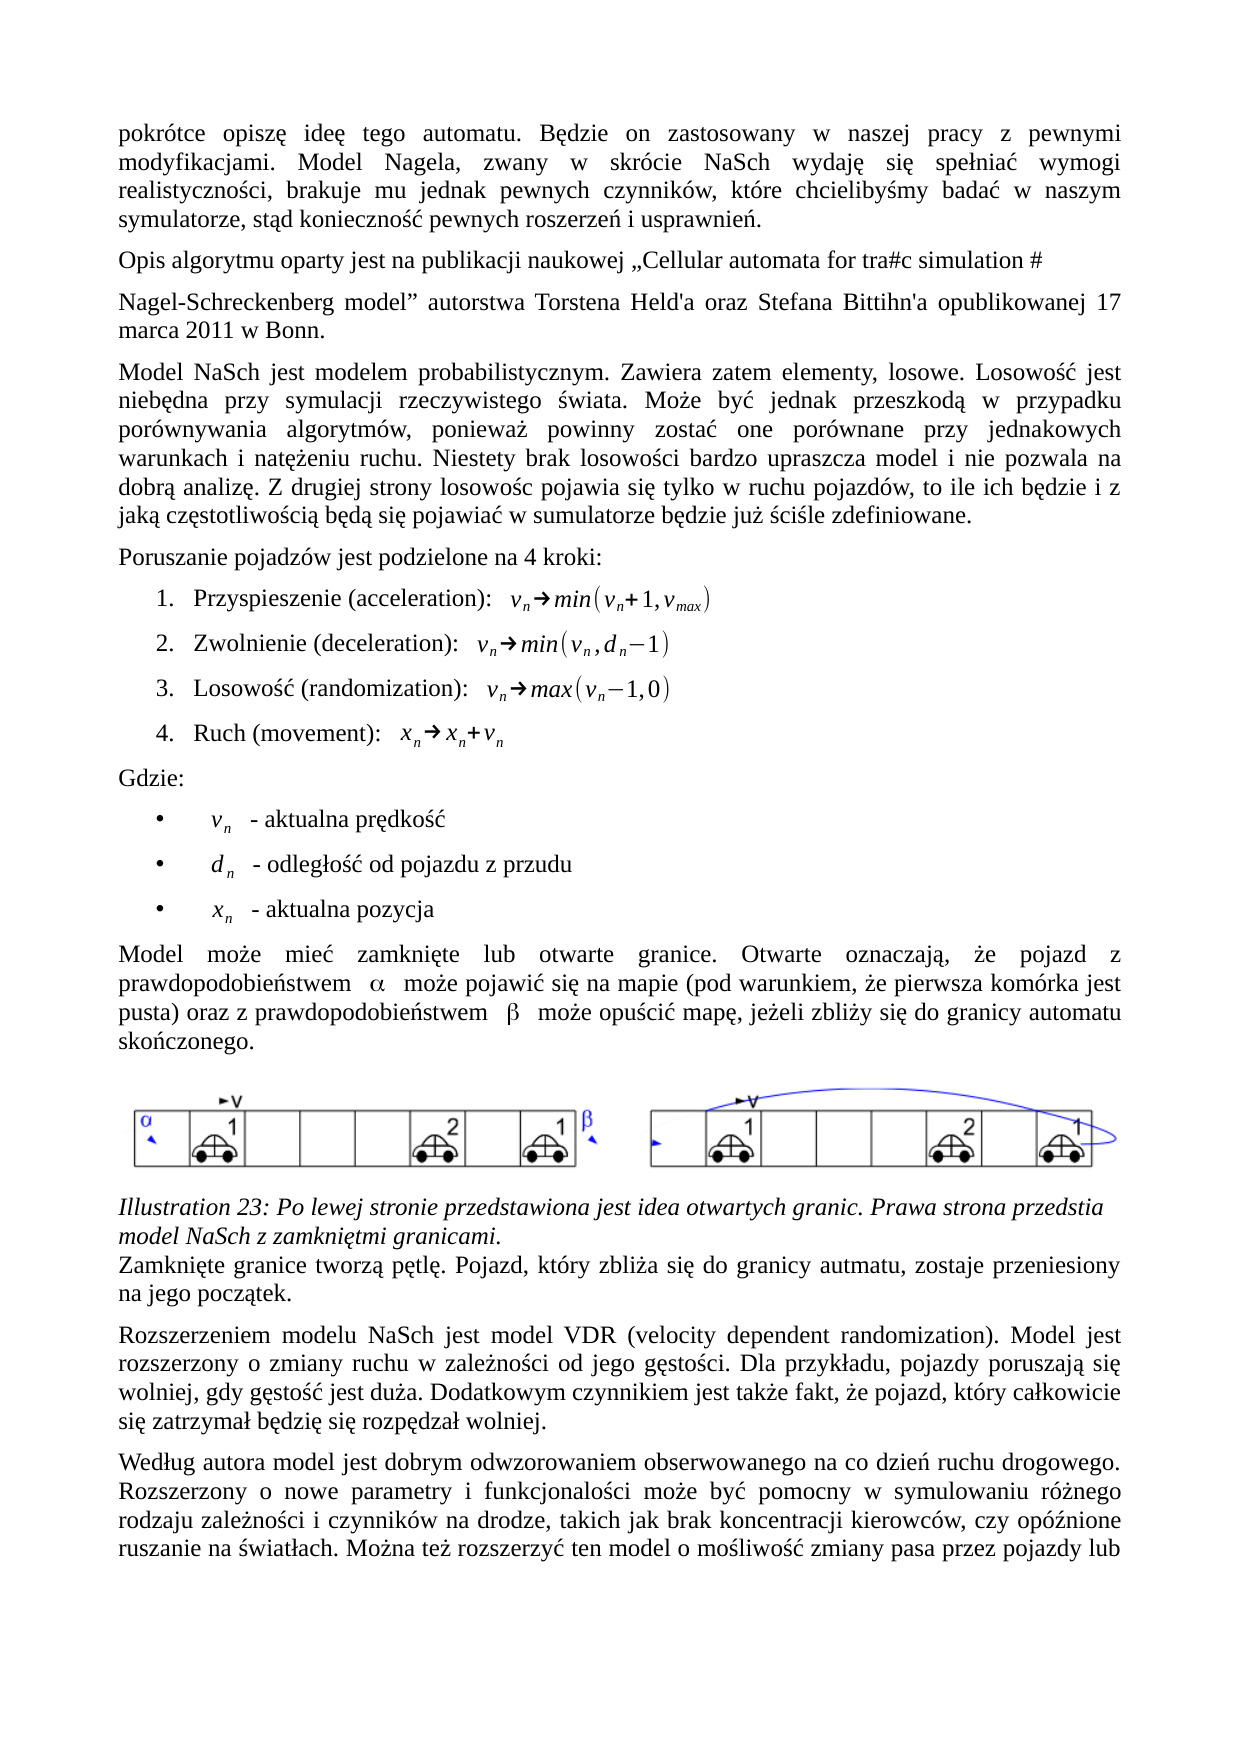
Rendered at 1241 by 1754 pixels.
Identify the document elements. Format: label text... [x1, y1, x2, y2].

list Zwolnienie (deceleration): [156, 628, 1122, 661]
text [118, 1068, 1122, 1080]
text Według autora model jest dobrym odwzorowaniem obserwowanego na co dzień ruchu drogowego. Rozszerzony o nowe parametry i funkcjonalości może być pomocny w symulowaniu różnego rodzaju zależności i czynników na drodze, takich jak brak koncentracji kierowców, czy opóźnione ruszanie na światłach. Można też rozszerzyć ten model o mośliwość zmiany pasa przez pojazdy lub [118, 1447, 1122, 1562]
list - aktualna prędkość [156, 804, 1122, 837]
text Poruszanie pojadzów jest podzielone na 4 kroki: [118, 542, 1122, 571]
picture [118, 1080, 1123, 1193]
list Przyspieszenie (acceleration): [156, 583, 1122, 616]
list - aktualna pozycja [156, 894, 1122, 927]
text Illustration 23: Po lewej stronie przedstawiona jest idea otwartych granic. Prawa strona przedstia model NaSch z zamkniętmi granicami. [118, 1193, 1122, 1250]
list - odległość od pojazdu z przudu [156, 849, 1122, 882]
text Gdzie: [118, 763, 1122, 792]
list Ruch (movement): [156, 718, 1122, 750]
text Nagel-Schreckenberg model” autorstwa Torstena Held'a oraz Stefana Bittihn'a opublikowanej 17 marca 2011 w Bonn. [118, 287, 1122, 344]
text Rozszerzeniem modelu NaSch jest model VDR (velocity dependent randomization). Model jest rozszerzony o zmiany ruchu w zależności od jego gęstości. Dla przykładu, pojazdy poruszają się wolniej, gdy gęstość jest duża. Dodatkowym czynnikiem jest także fakt, że pojazd, który całkowicie się zatrzymał będzię się rozpędzał wolniej. [118, 1320, 1122, 1435]
text Zamknięte granice tworzą pętlę. Pojazd, który zbliża się do granicy autmatu, zostaje przeniesiony na jego początek. [118, 1250, 1122, 1307]
text Opis algorytmu oparty jest na publikacji naukowej „Cellular automata for tra#c simulation # [118, 246, 1122, 274]
text Model może mieć zamknięte lub otwarte granice. Otwarte oznaczają, że pojazd z prawdopodobieństwemmoże pojawić się na mapie (pod warunkiem, że pierwsza komórka jest pusta) oraz z prawdopodobieństwemmoże opuścić mapę, jeżeli zbliży się do granicy automatu skończonego. [118, 939, 1122, 1055]
text pokrótce opiszę ideę tego automatu. Będzie on zastosowany w naszej pracy z pewnymi modyfikacjami. Model Nagela, zwany w skrócie NaSch wydaję się spełniać wymogi realistyczności, brakuje mu jednak pewnych czynników, które chcielibyśmy badać w naszym symulatorze, stąd konieczność pewnych roszerzeń i usprawnień. [118, 118, 1122, 233]
text Model NaSch jest modelem probabilistycznym. Zawiera zatem elementy, losowe. Losowość jest niebędna przy symulacji rzeczywistego świata. Może być jednak przeszkodą w przypadku porównywania algorytmów, ponieważ powinny zostać one porównane przy jednakowych warunkach i natężeniu ruchu. Niestety brak losowości bardzo upraszcza model i nie pozwala na dobrą analizę. Z drugiej strony losowośc pojawia się tylko w ruchu pojazdów, to ile ich będzie i z jaką częstotliwością będą się pojawiać w sumulatorze będzie już ściśle zdefiniowane. [118, 357, 1122, 529]
list Losowość (randomization): [156, 673, 1122, 706]
